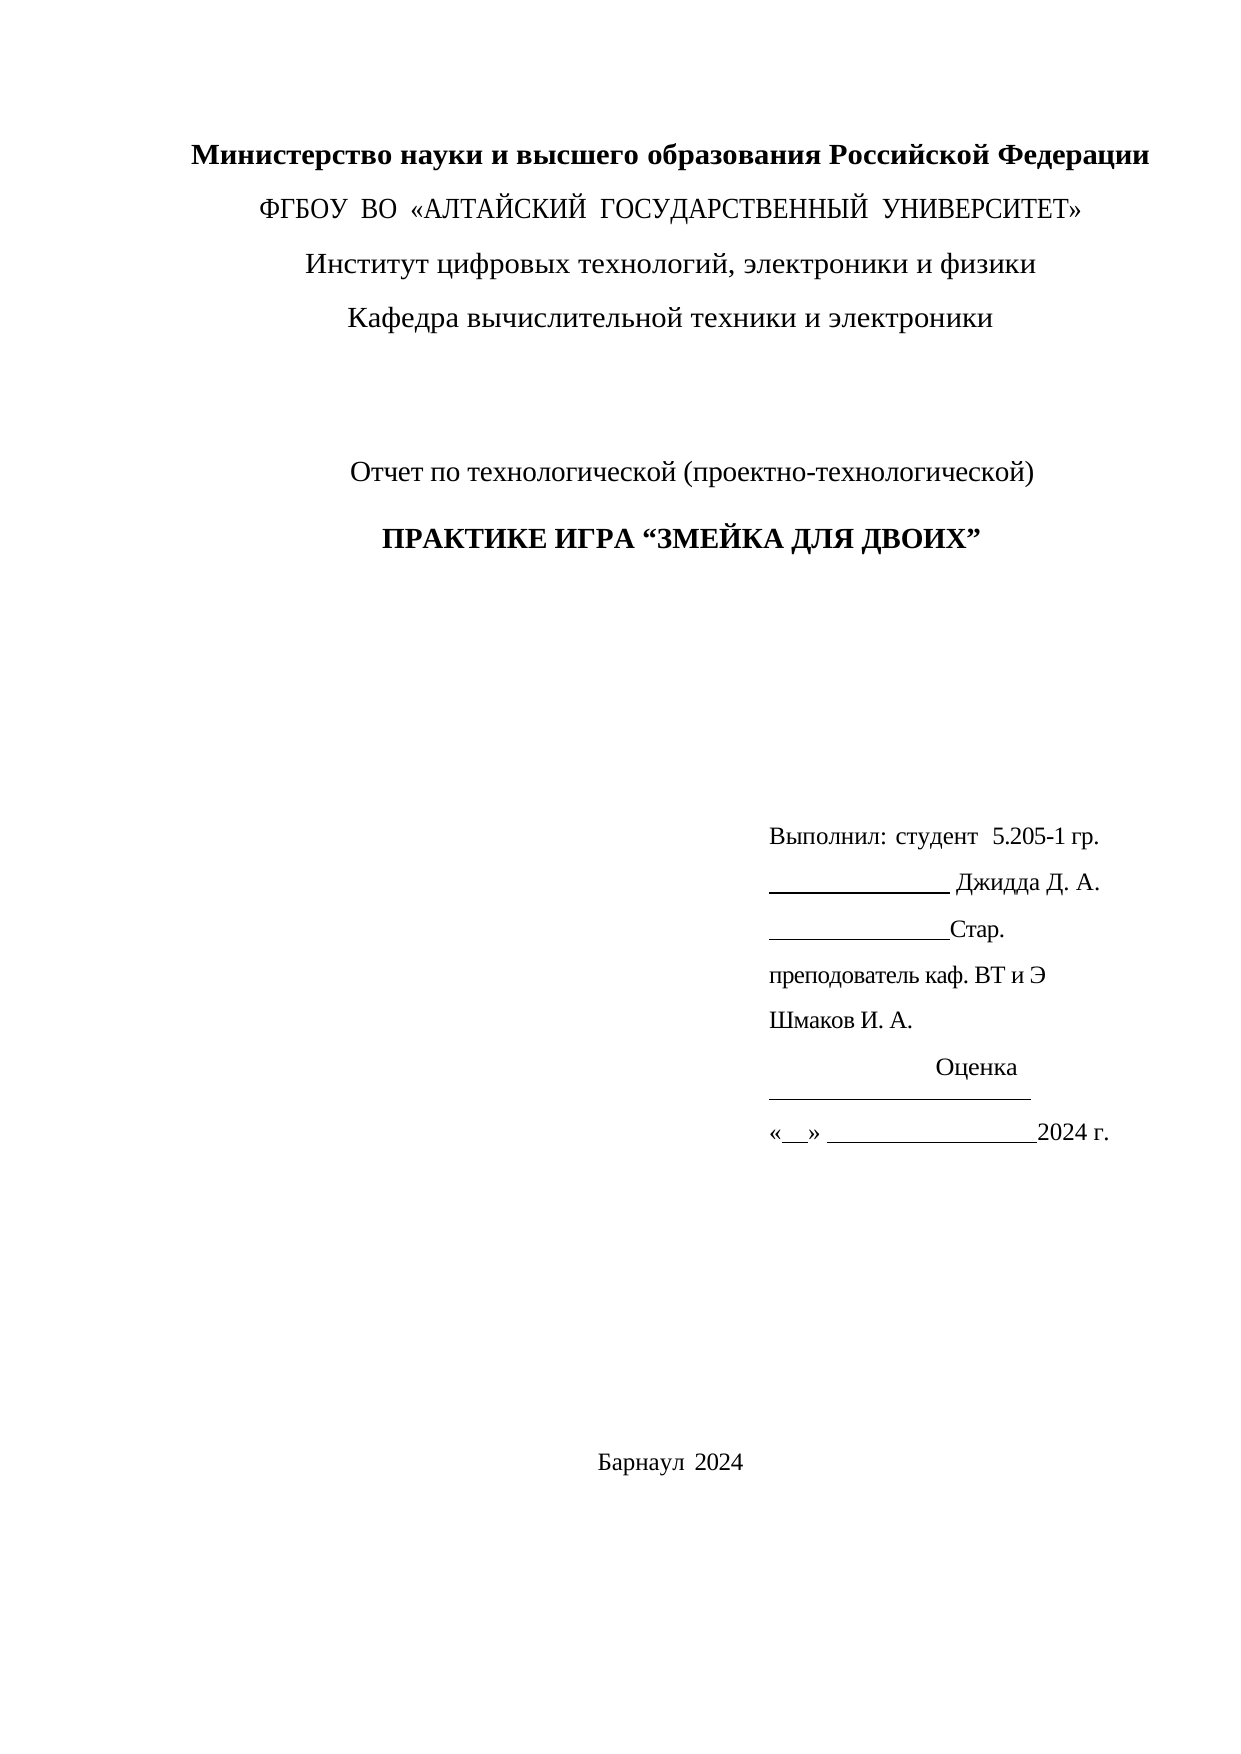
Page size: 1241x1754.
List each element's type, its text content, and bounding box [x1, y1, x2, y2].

text Министерство науки и высшего образования Российской Федерации [160, 137, 1180, 171]
text Выполнил: студент 5.205-1 гр. [769, 821, 1182, 849]
text Институт цифровых технологий, электроники и физики Кафедра вычислительной техники и электроники [256, 246, 1085, 333]
text Джидда Д. А. [769, 867, 1182, 896]
text Стар. преподователь каф. ВТ и Э [769, 914, 1107, 989]
text Оценка [160, 1052, 1018, 1081]
text ПРАКТИКЕ ИГРА “ЗМЕЙКА ДЛЯ ДВОИХ” [160, 521, 1180, 555]
text Барнаул 2024 [160, 1447, 1180, 1476]
text « » 2024 г. [769, 1117, 1182, 1145]
text ФГБОУ ВО «АЛТАЙСКИЙ ГОСУДАРСТВЕННЫЙ УНИВЕРСИТЕТ» [160, 192, 1180, 225]
text Шмаков И. А. [769, 1006, 1182, 1035]
text Отчет по технологической (проектно-технологической) [160, 454, 1182, 488]
